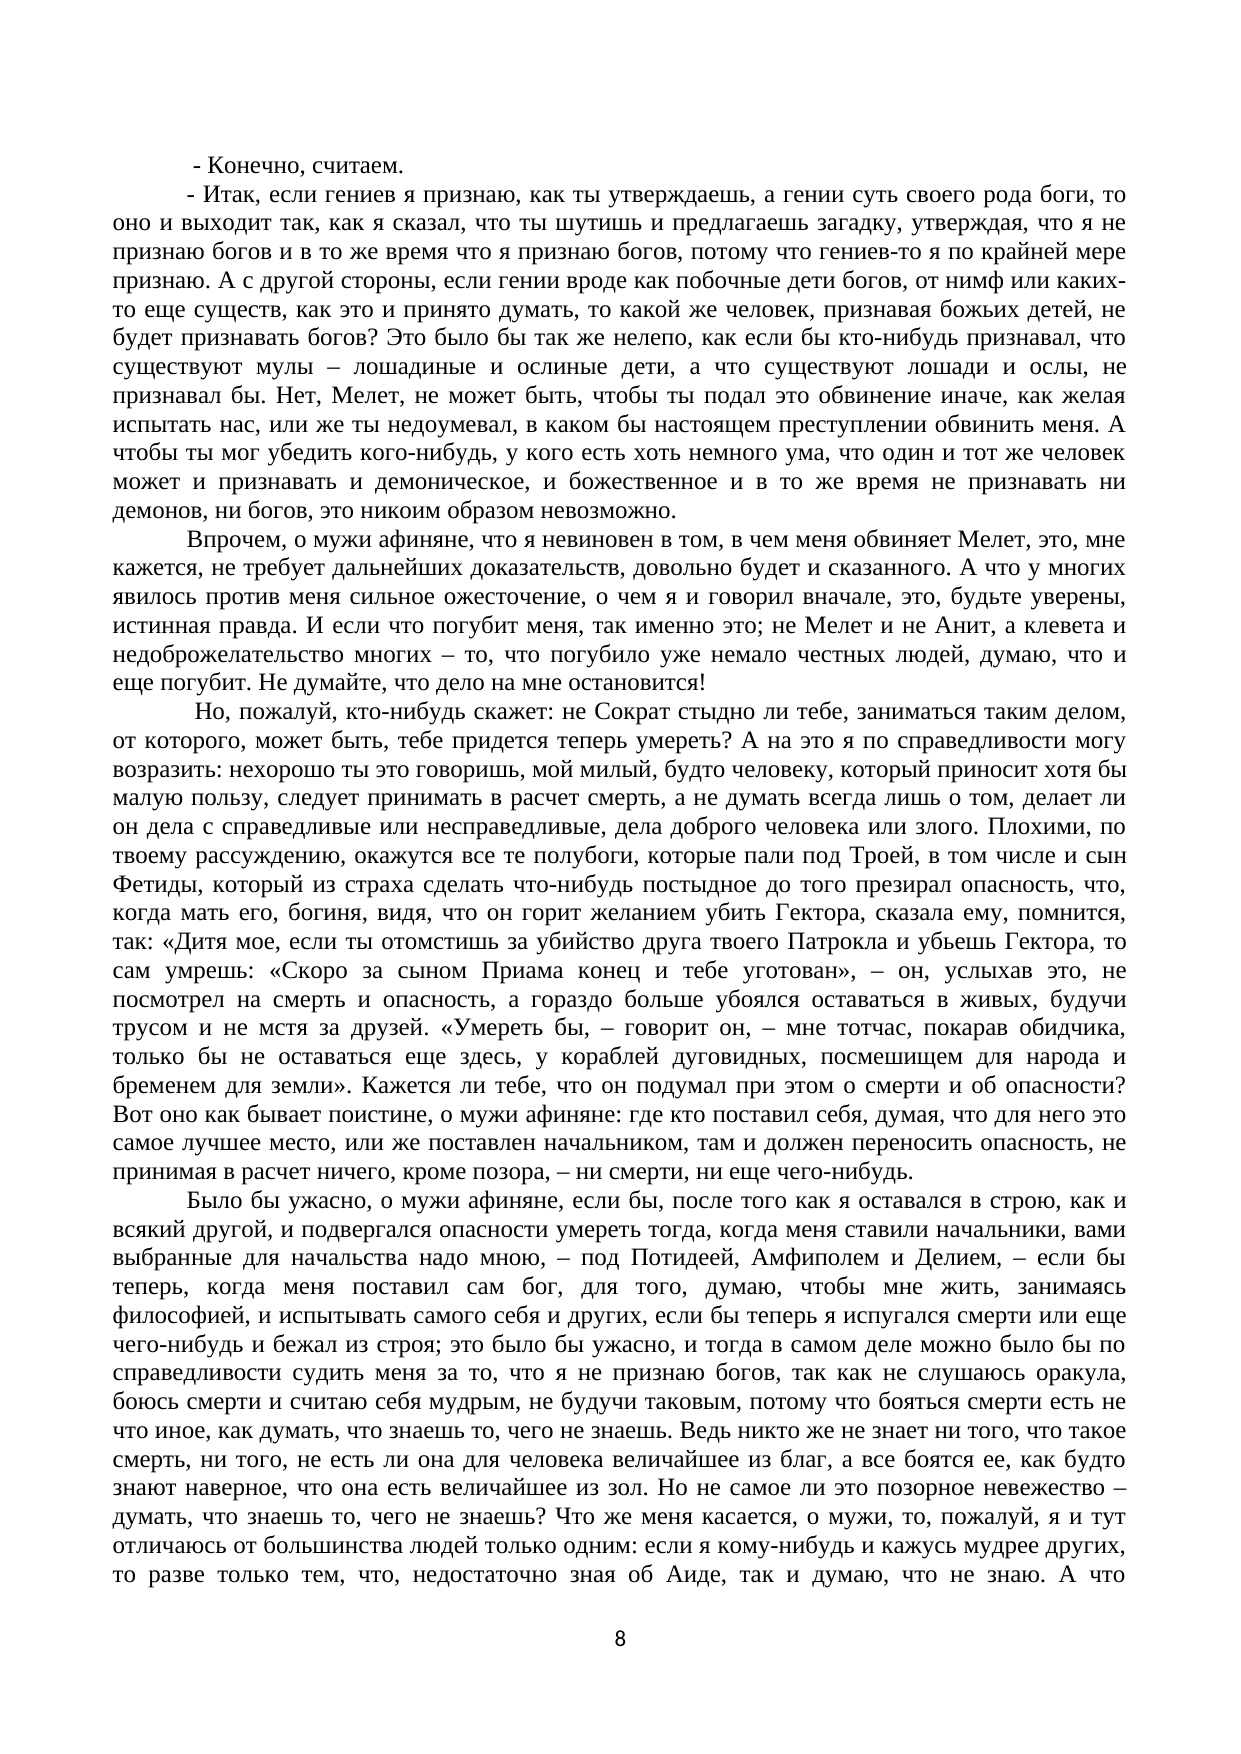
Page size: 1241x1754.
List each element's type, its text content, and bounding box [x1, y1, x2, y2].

text Но, пожалуй, кто-нибудь скажет: не Сократ стыдно ли тебе, заниматься таким делом, от которого, может быть, тебе придется теперь умереть? А на это я по справедливости могу возразить: нехорошо ты это говоришь, мой милый, будто человеку, который приносит хотя бы малую пользу, следует принимать в расчет смерть, а не думать всегда лишь о том, делает ли он дела с справедливые или несправедливые, дела доброго человека или злого. Плохими, по твоему рассуждению, окажутся все те полубоги, которые пали под Троей, в том числе и сын Фетиды, который из страха сделать что-нибудь постыдное до того презирал опасность, что, когда мать его, богиня, видя, что он горит желанием убить Гектора, сказала ему, помнится, так: «Дитя мое, если ты отомстишь за убийство друга твоего Патрокла и убьешь Гектора, то сам умрешь: «Скоро за сыном Приама конец и тебе уготован», – он, услыхав это, не посмотрел на смерть и опасность, а гораздо больше убоялся оставаться в живых, будучи трусом и не мстя за друзей. «Умереть бы, – говорит он, – мне тотчас, покарав обидчика, только бы не оставаться еще здесь, у кораблей дуговидных, посмешищем для народа и бременем для земли». Кажется ли тебе, что он подумал при этом о смерти и об опасности? Вот оно как бывает поистине, о мужи афиняне: где кто поставил себя, думая, что для него это самое лучшее место, или же поставлен начальником, там и должен переносить опасность, не принимая в расчет ничего, кроме позора, – ни смерти, ни еще чего-нибудь. [112, 696, 1128, 1185]
text Впрочем, о мужи афиняне, что я невиновен в том, в чем меня обвиняет Мелет, это, мне кажется, не требует дальнейших доказательств, довольно будет и сказанного. А что у многих явилось против меня сильное ожесточение, о чем я и говорил вначале, это, будьте уверены, истинная правда. И если что погубит меня, так именно это; не Мелет и не Анит, а клевета и недоброжелательство многих – то, что погубило уже немало честных людей, думаю, что и еще погубит. Не думайте, что дело на мне остановится! [112, 524, 1128, 696]
text Было бы ужасно, о мужи афиняне, если бы, после того как я оставался в строю, как и всякий другой, и подвергался опасности умереть тогда, когда меня ставили начальники, вами выбранные для начальства надо мною, – под Потидеей, Амфиполем и Делием, – если бы теперь, когда меня поставил сам бог, для того, думаю, чтобы мне жить, занимаясь философией, и испытывать самого себя и других, если бы теперь я испугался смерти или еще чего-нибудь и бежал из строя; это было бы ужасно, и тогда в самом деле можно было бы по справедливости судить меня за то, что я не признаю богов, так как не слушаюсь оракула, боюсь смерти и считаю себя мудрым, не будучи таковым, потому что бояться смерти есть не что иное, как думать, что знаешь то, чего не знаешь. Ведь никто же не знает ни того, что такое смерть, ни того, не есть ли она для человека величайшее из благ, а все боятся ее, как будто знают наверное, что она есть величайшее из зол. Но не самое ли это позорное невежество – думать, что знаешь то, чего не знаешь? Что же меня касается, о мужи, то, пожалуй, я и тут отличаюсь от большинства людей только одним: если я кому-нибудь и кажусь мудрее других, то разве только тем, что, недостаточно зная об Аиде, так и думаю, что не знаю. А что [112, 1185, 1128, 1587]
text - Итак, если гениев я признаю, как ты утверждаешь, а гении суть своего рода боги, то оно и выходит так, как я сказал, что ты шутишь и предлагаешь загадку, утверждая, что я не признаю богов и в то же время что я признаю богов, потому что гениев-то я по крайней мере признаю. А с другой стороны, если гении вроде как побочные дети богов, от нимф или каких-то еще существ, как это и принято думать, то какой же человек, признавая божьих детей, не будет признавать богов? Это было бы так же нелепо, как если бы кто-нибудь признавал, что существуют мулы – лошадиные и ослиные дети, а что существуют лошади и ослы, не признавал бы. Нет, Мелет, не может быть, чтобы ты подал это обвинение иначе, как желая испытать нас, или же ты недоумевал, в каком бы настоящем преступлении обвинить меня. А чтобы ты мог убедить кого-нибудь, у кого есть хоть немного ума, что один и тот же человек может и признавать и демоническое, и божественное и в то же время не признавать ни демонов, ни богов, это никоим образом невозможно. [112, 179, 1128, 524]
text - Конечно, считаем. [112, 150, 1128, 179]
